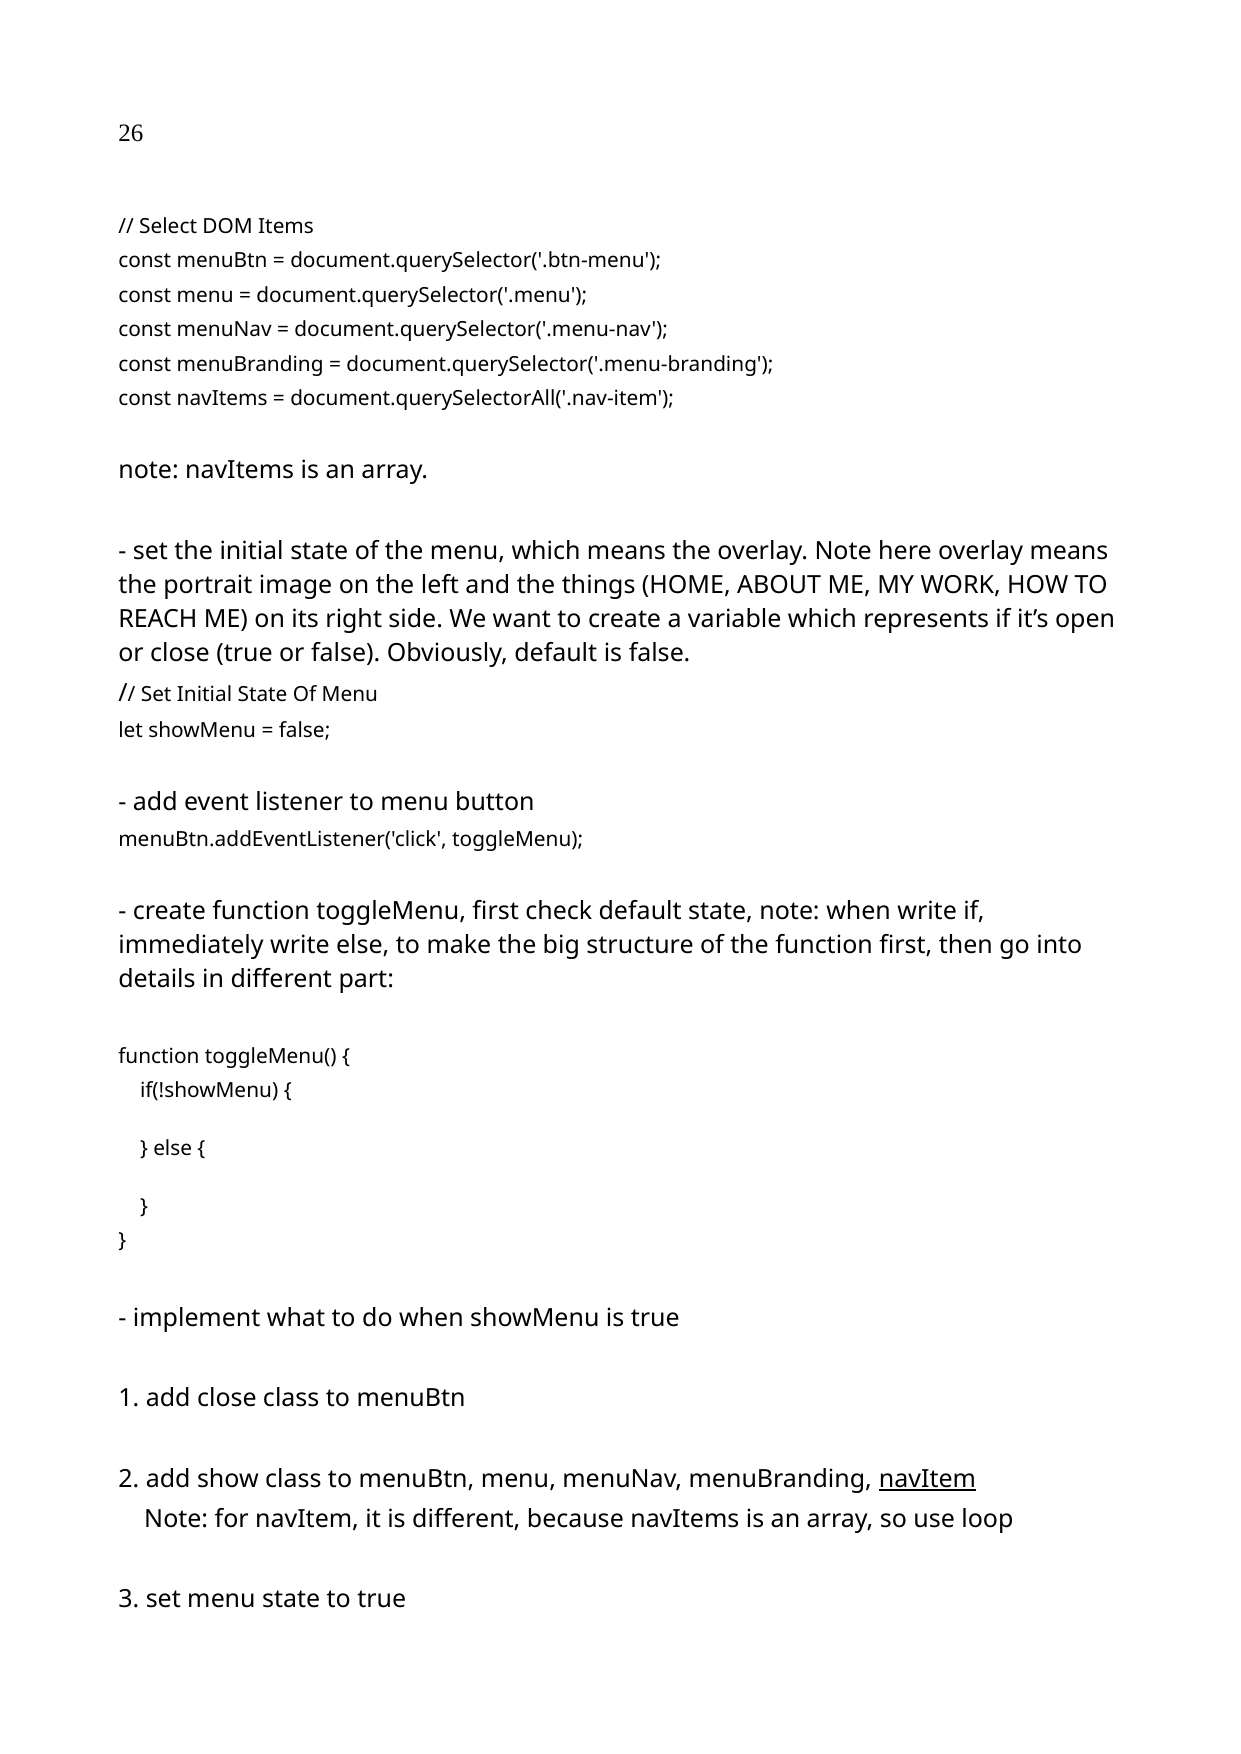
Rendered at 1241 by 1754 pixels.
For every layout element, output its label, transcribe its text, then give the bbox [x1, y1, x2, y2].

text // Set Initial State Of Menu [118, 675, 1122, 709]
text let showMenu = false; [118, 715, 1122, 743]
text } [118, 1191, 1122, 1219]
text const menu = document.querySelector('.menu'); [118, 280, 1122, 308]
text Note: for navItem, it is different, because navItems is an array, so use loop [118, 1500, 1122, 1534]
text menuBtn.addEventListener('click', toggleMenu); [118, 824, 1122, 852]
text - implement what to do when showMenu is true [118, 1300, 1122, 1334]
text 2. add show class to menuBtn, menu, menuNav, menuBranding, navItem [118, 1460, 1122, 1494]
text - add event listener to menu button [118, 784, 1122, 818]
text const menuNav = document.querySelector('.menu-nav'); [118, 314, 1122, 343]
text - set the initial state of the menu, which means the overlay. Note here overlay means the portrait image on the left and the things (HOME, ABOUT ME, MY WORK, HOW TO REACH ME) on its right side. We want to create a variable which represents if it’s open or close (true or false). Obviously, default is false. [118, 532, 1122, 669]
text if(!showMenu) { [118, 1076, 1122, 1104]
text - create function toggleMenu, first check default state, note: when write if, immediately write else, to make the big structure of the function first, then go into details in different part: [118, 893, 1122, 995]
text 3. set menu state to true [118, 1581, 1122, 1615]
text } else { [118, 1133, 1122, 1162]
text const navItems = document.querySelectorAll('.nav-item'); [118, 383, 1122, 412]
text const menuBtn = document.querySelector('.btn-menu'); [118, 245, 1122, 274]
text function toggleMenu() { [118, 1041, 1122, 1069]
text // Select DOM Items [118, 211, 1122, 239]
text note: navItems is an array. [118, 452, 1122, 486]
text const menuBranding = document.querySelector('.menu-branding'); [118, 349, 1122, 377]
text } [118, 1225, 1122, 1254]
text 1. add close class to menuBtn [118, 1380, 1122, 1414]
